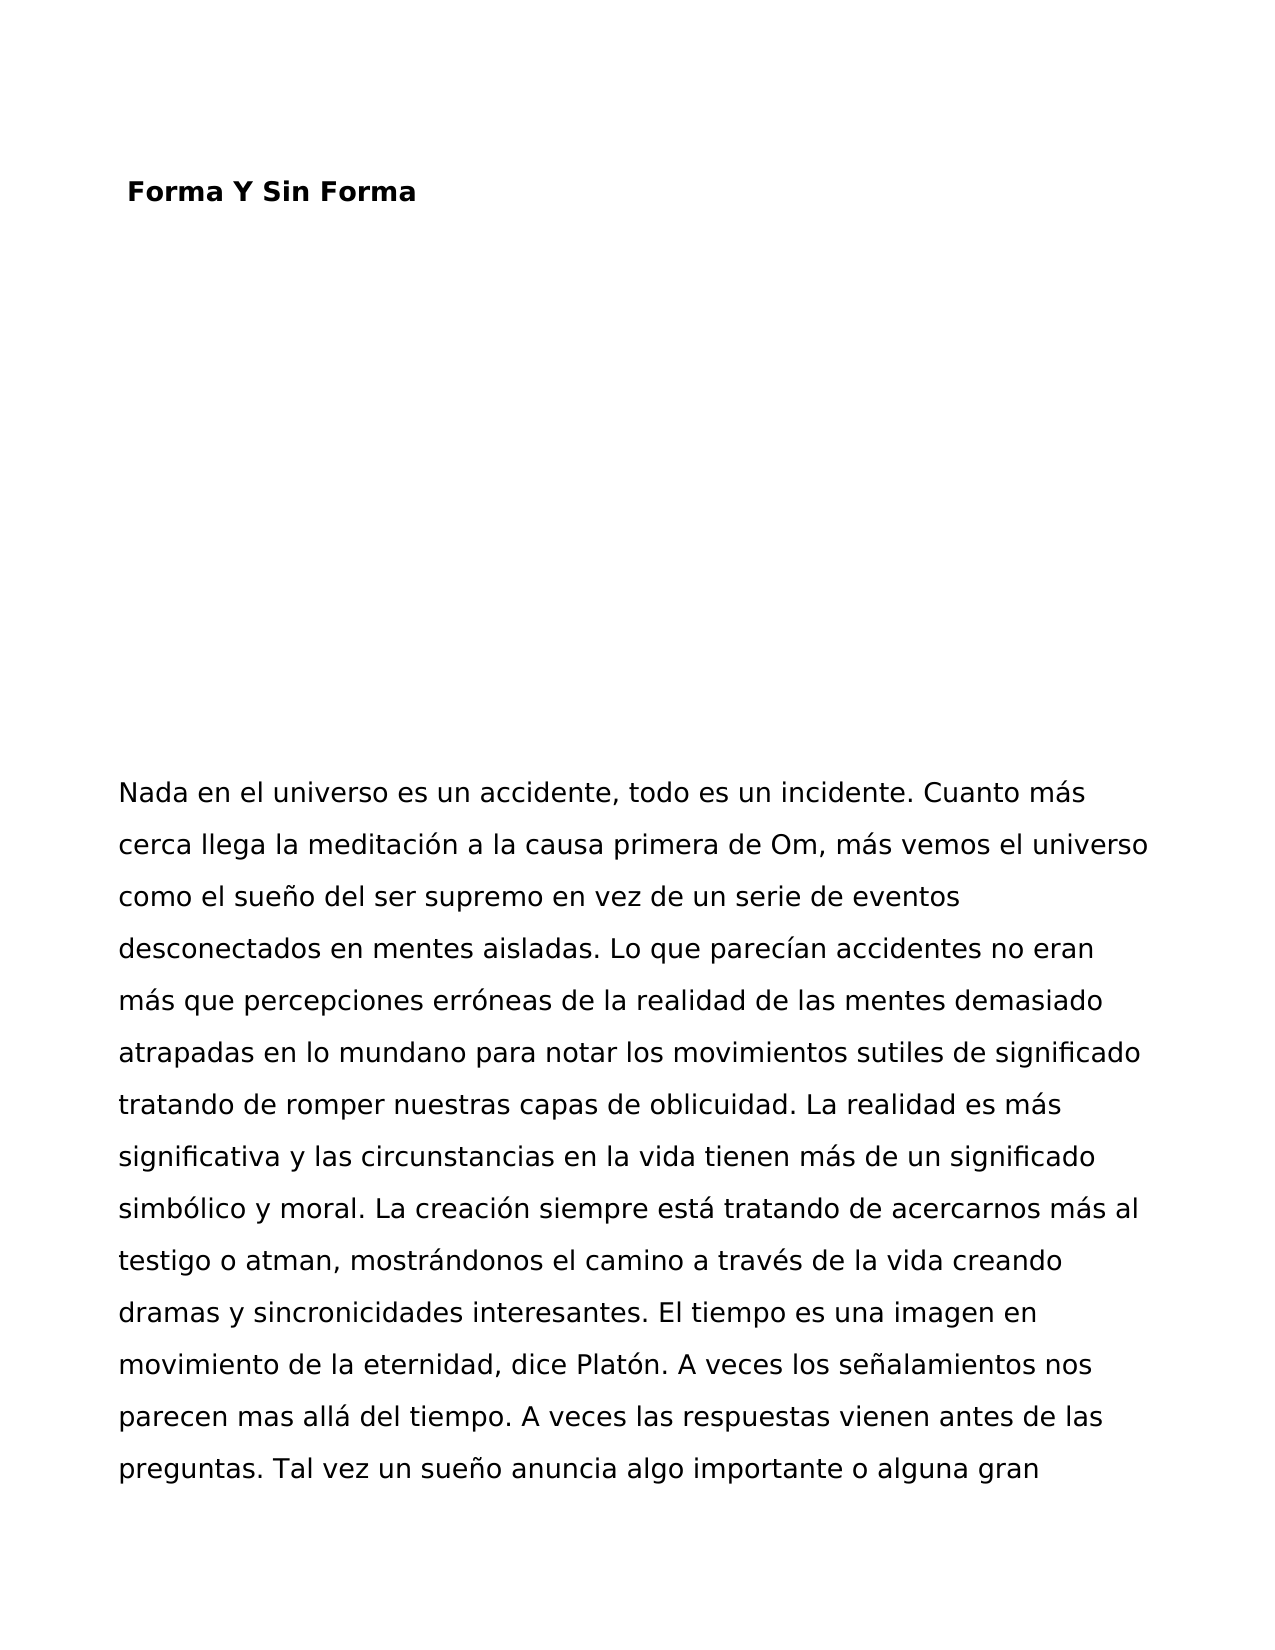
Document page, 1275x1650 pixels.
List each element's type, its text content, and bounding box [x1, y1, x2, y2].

text Nada en el universo es un accidente, todo es un incidente. Cuanto más cerca llega la meditación a la causa primera de Om, más vemos el universo como el sueño del ser supremo en vez de un serie de eventos desconectados en mentes aisladas. Lo que parecían accidentes no eran más que percepciones erróneas de la realidad de las mentes demasiado atrapadas en lo mundano para notar los movimientos sutiles de significado tratando de romper nuestras capas de oblicuidad. La realidad es más significativa y las circunstancias en la vida tienen más de un significado simbólico y moral. La creación siempre está tratando de acercarnos más al testigo o atman, mostrándonos el camino a través de la vida creando dramas y sincronicidades interesantes. El tiempo es una imagen en movimiento de la eternidad, dice Platón. A veces los señalamientos nos parecen mas allá del tiempo. A veces las respuestas vienen antes de las preguntas. Tal vez un sueño anuncia algo importante o alguna gran [118, 777, 1157, 1485]
text Forma Y Sin Forma [118, 176, 1157, 208]
